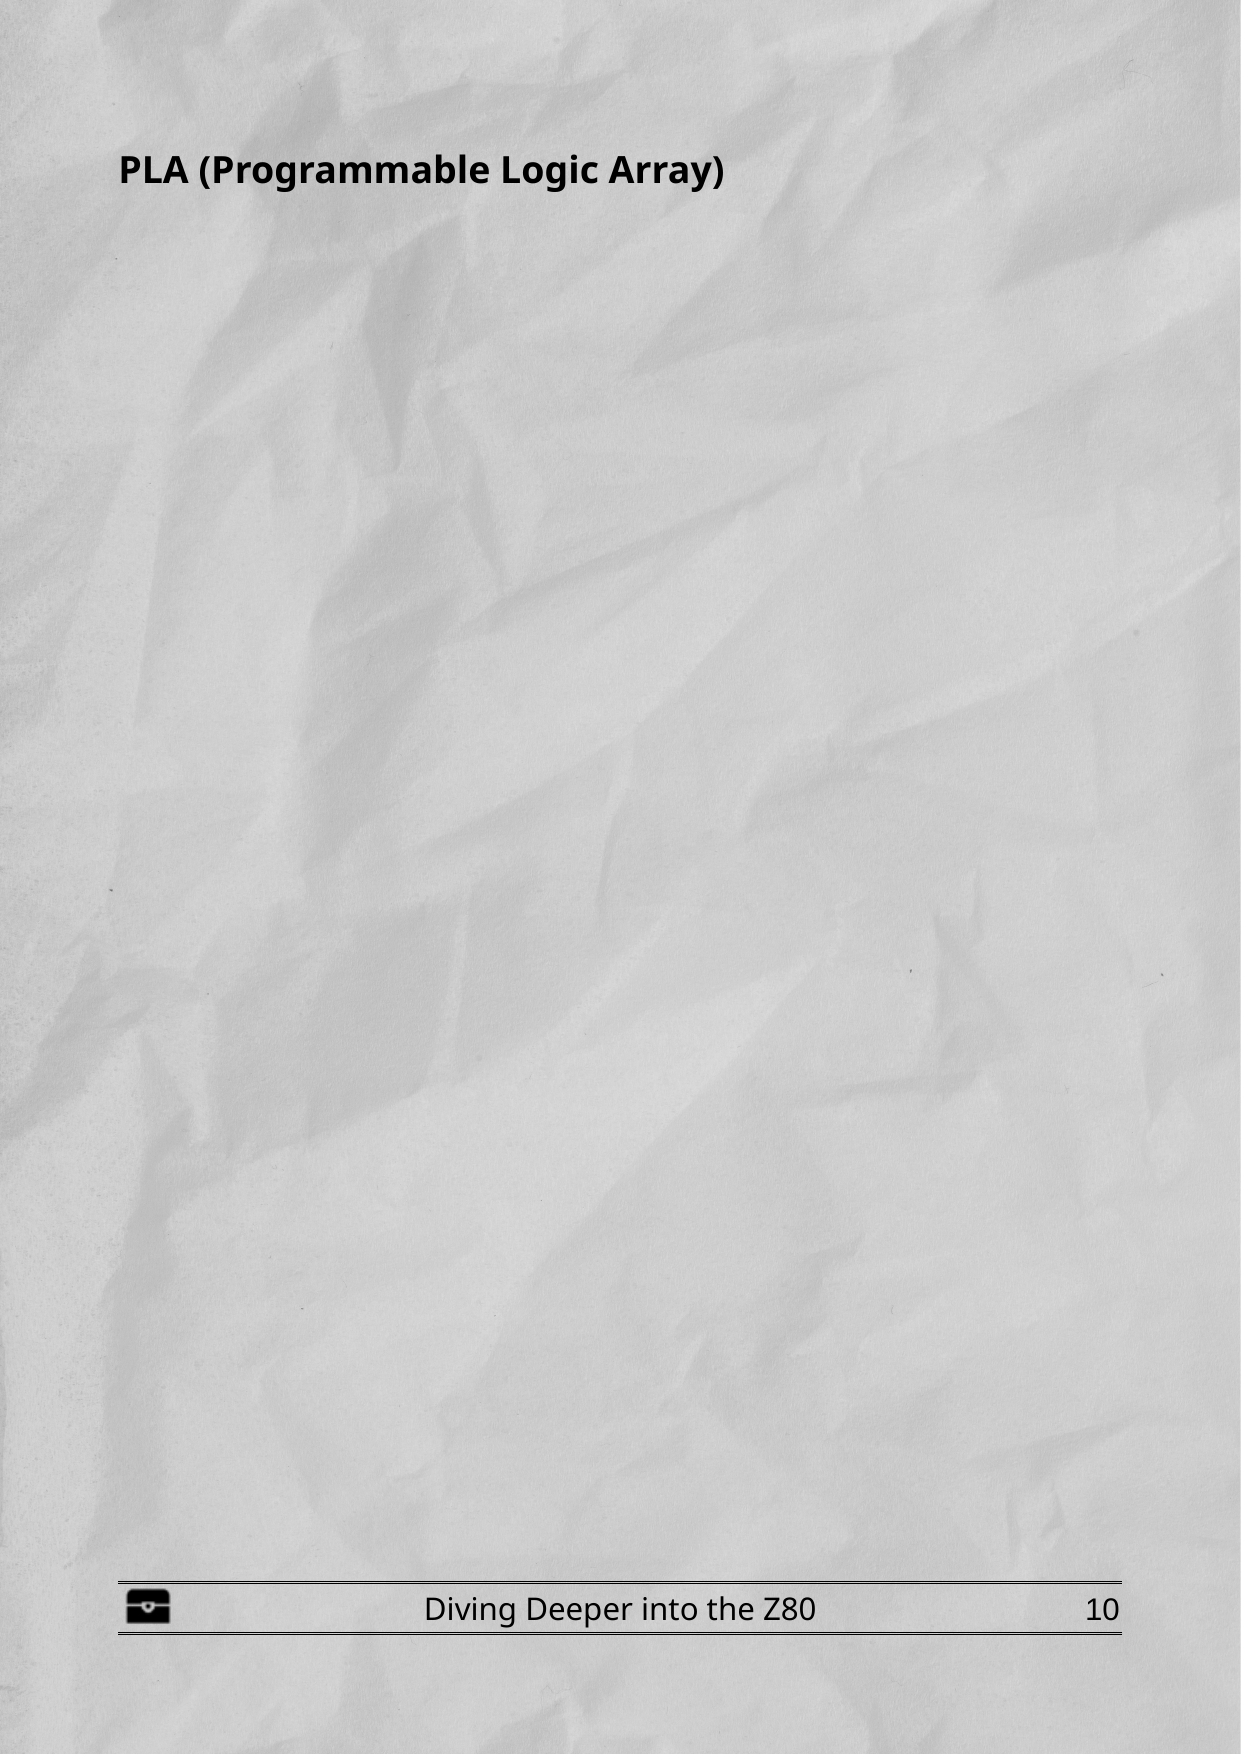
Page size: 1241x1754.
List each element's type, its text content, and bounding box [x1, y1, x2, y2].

subtitle PLA (Programmable Logic Array) [118, 143, 1122, 194]
picture [0, 0, 1241, 1754]
